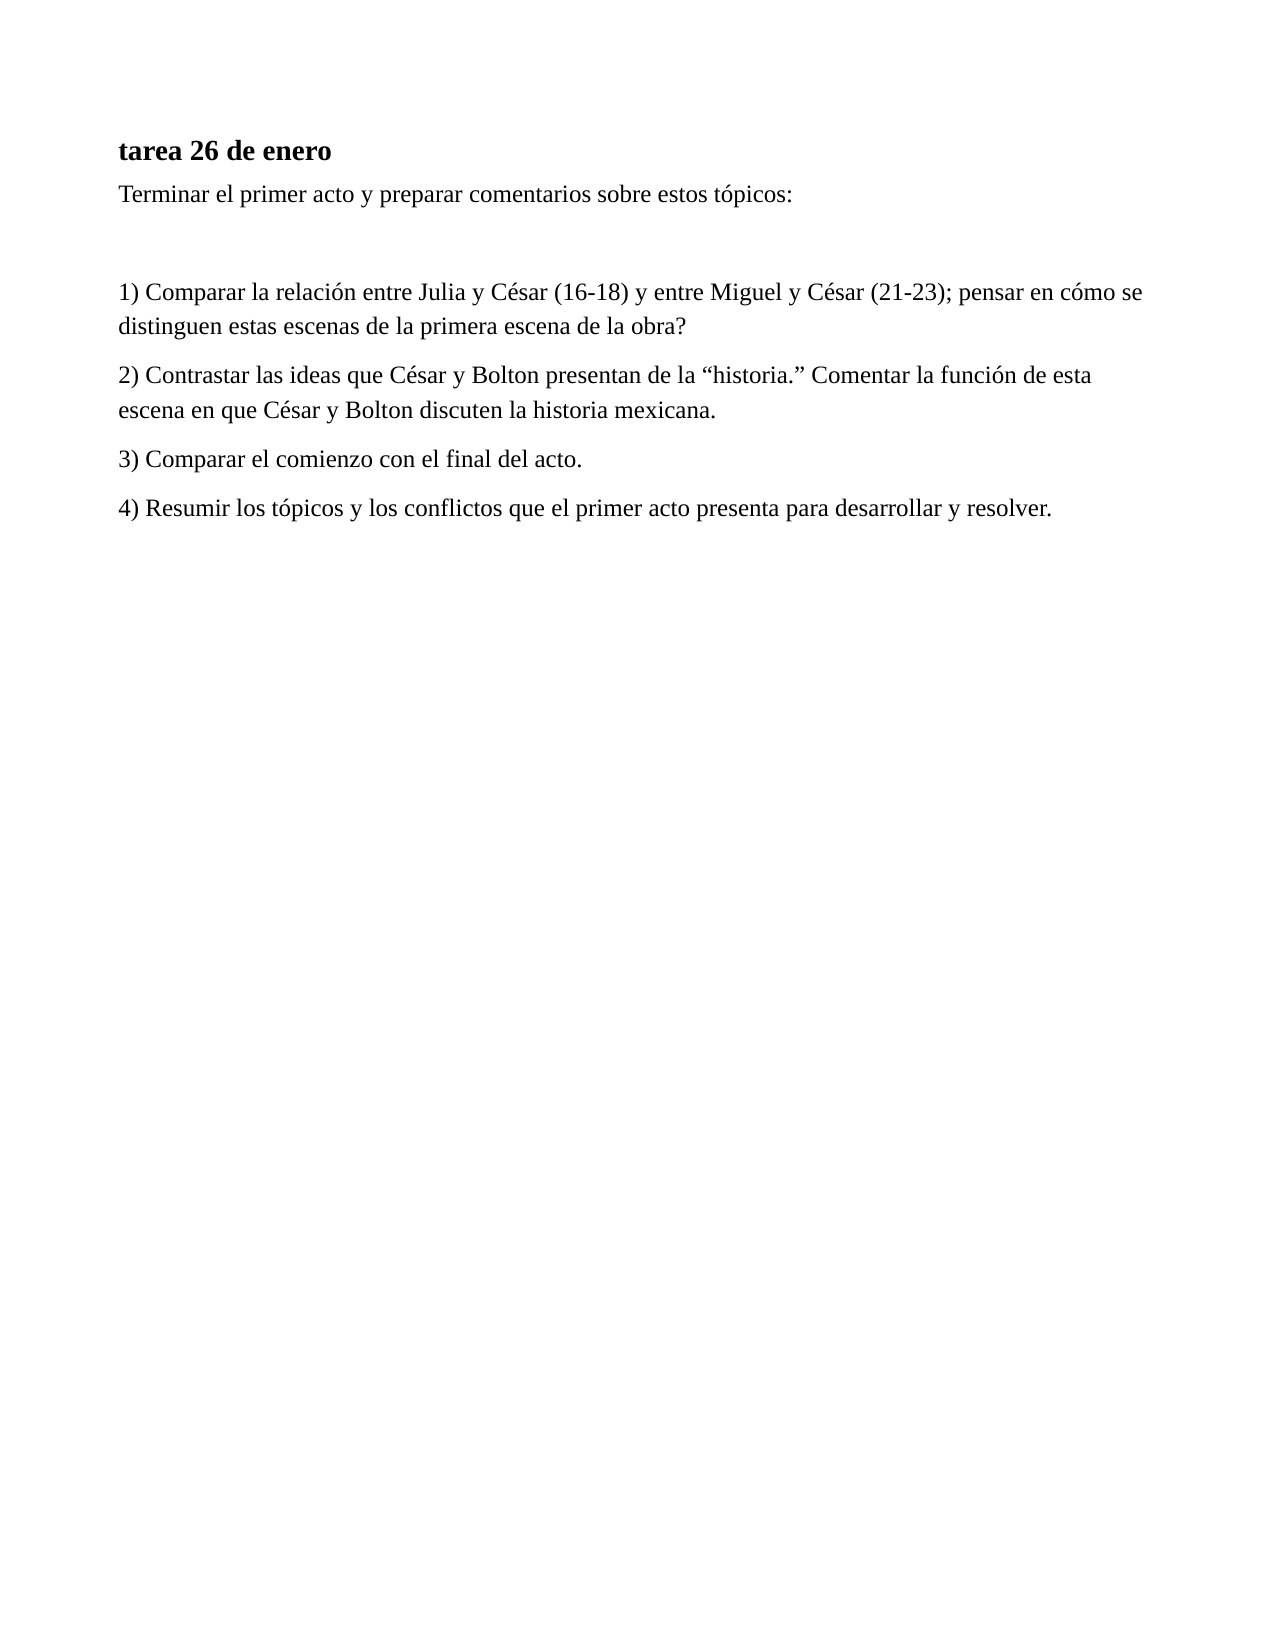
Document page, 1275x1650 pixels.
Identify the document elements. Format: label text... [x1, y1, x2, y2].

text 1) Comparar la relación entre Julia y César (16-18) y entre Miguel y César (21-23); pensar en cómo se distinguen estas escenas de la primera escena de la obra? [118, 277, 1157, 340]
text Terminar el primer acto y preparar comentarios sobre estos tópicos: [118, 179, 1157, 207]
subtitle tarea 26 de enero [118, 133, 1157, 166]
text 2) Contrastar las ideas que César y Bolton presentan de la “historia.” Comentar la función de esta escena en que César y Bolton discuten la historia mexicana. [118, 360, 1157, 424]
text 3) Comparar el comienzo con el final del acto. [118, 444, 1157, 473]
text 4) Resumir los tópicos y los conflictos que el primer acto presenta para desarrollar y resolver. [118, 493, 1157, 522]
